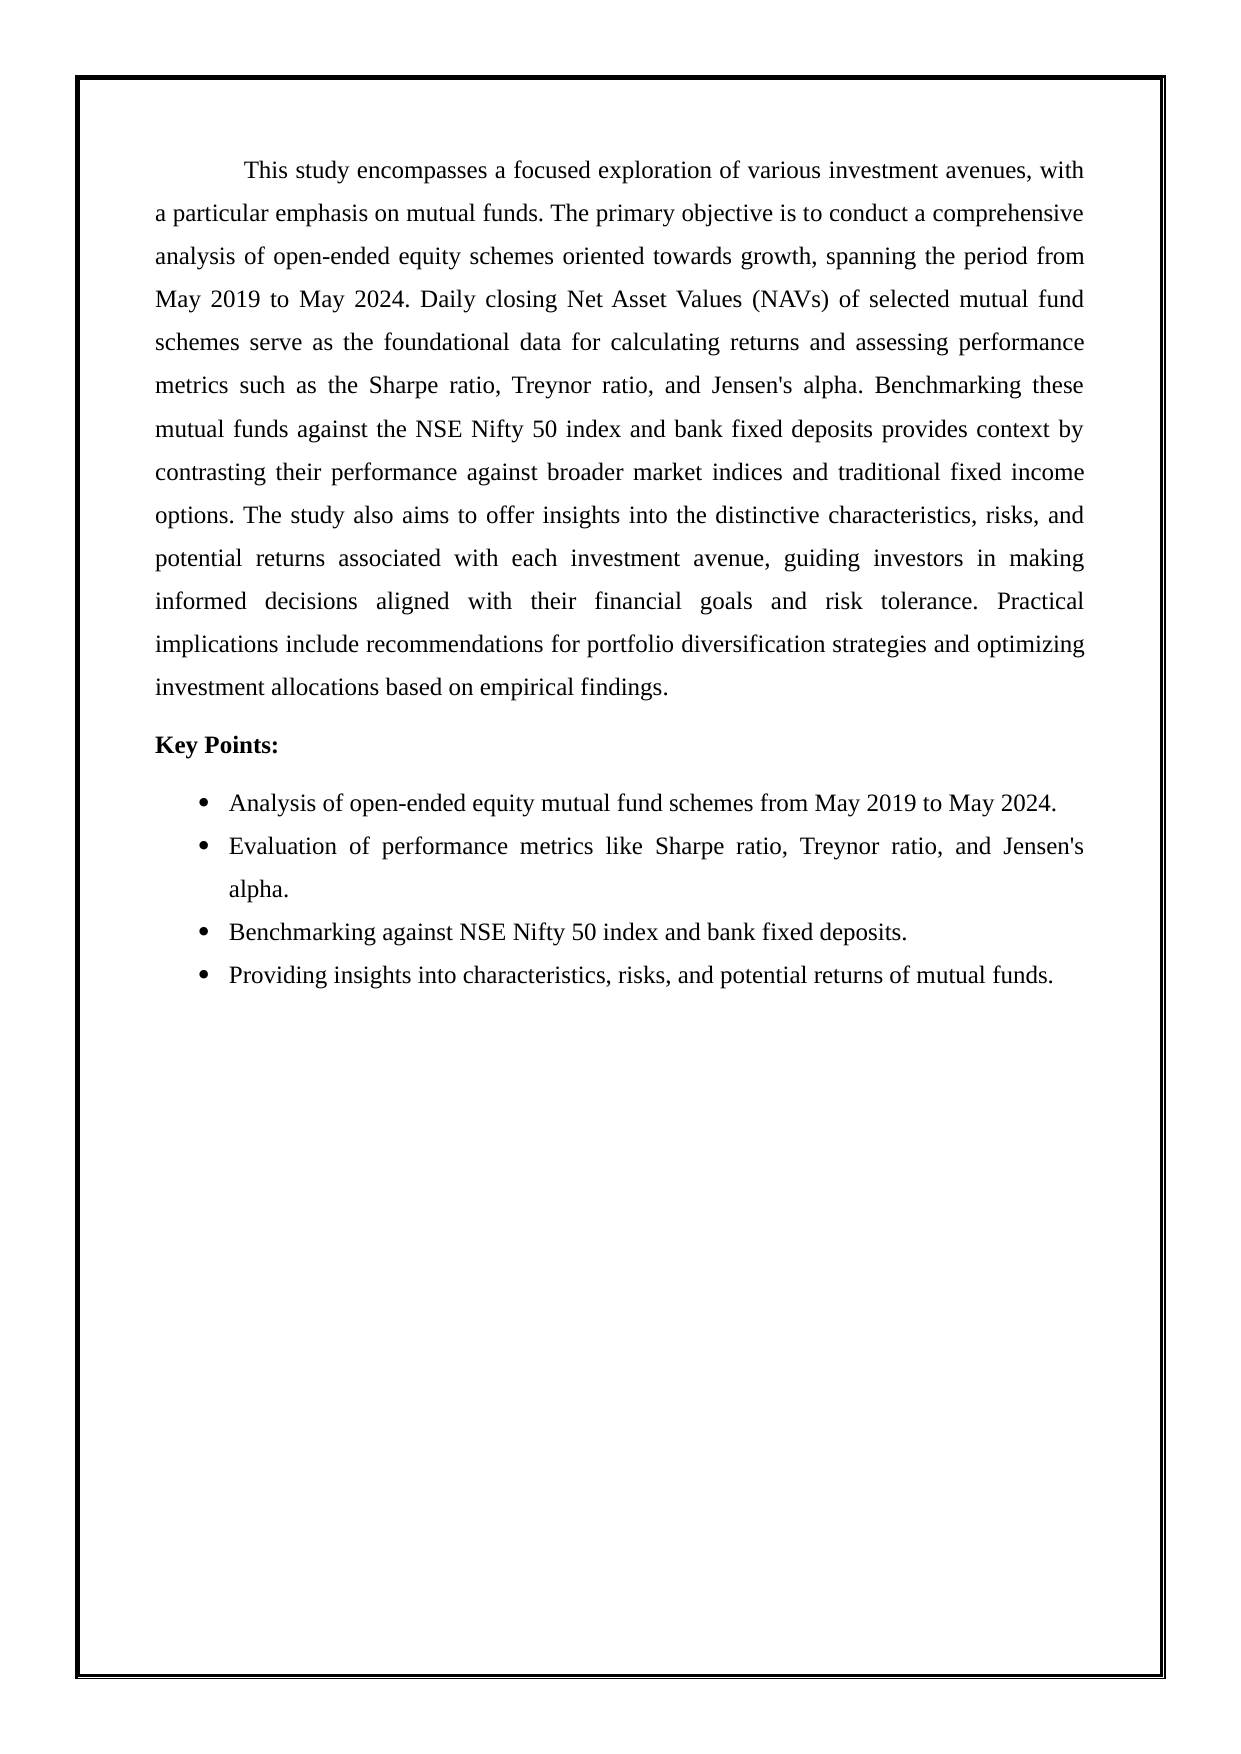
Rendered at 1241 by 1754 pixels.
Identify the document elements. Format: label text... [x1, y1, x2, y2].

list Providing insights into characteristics, risks, and potential returns of mutual funds. [199, 960, 1085, 989]
list Analysis of open-ended equity mutual fund schemes from May 2019 to May 2024. [199, 788, 1085, 817]
text Key Points: [155, 730, 1085, 759]
list Evaluation of performance metrics like Sharpe ratio, Treynor ratio, and Jensen's alpha. [199, 831, 1085, 903]
text This study encompasses a focused exploration of various investment avenues, with a particular emphasis on mutual funds. The primary objective is to conduct a comprehensive analysis of open-ended equity schemes oriented towards growth, spanning the period from May 2019 to May 2024. Daily closing Net Asset Values (NAVs) of selected mutual fund schemes serve as the foundational data for calculating returns and assessing performance metrics such as the Sharpe ratio, Treynor ratio, and Jensen's alpha. Benchmarking these mutual funds against the NSE Nifty 50 index and bank fixed deposits provides context by contrasting their performance against broader market indices and traditional fixed income options. The study also aims to offer insights into the distinctive characteristics, risks, and potential returns associated with each investment avenue, guiding investors in making informed decisions aligned with their financial goals and risk tolerance. Practical implications include recommendations for portfolio diversification strategies and optimizing investment allocations based on empirical findings. [155, 155, 1085, 701]
list Benchmarking against NSE Nifty 50 index and bank fixed deposits. [199, 917, 1085, 946]
